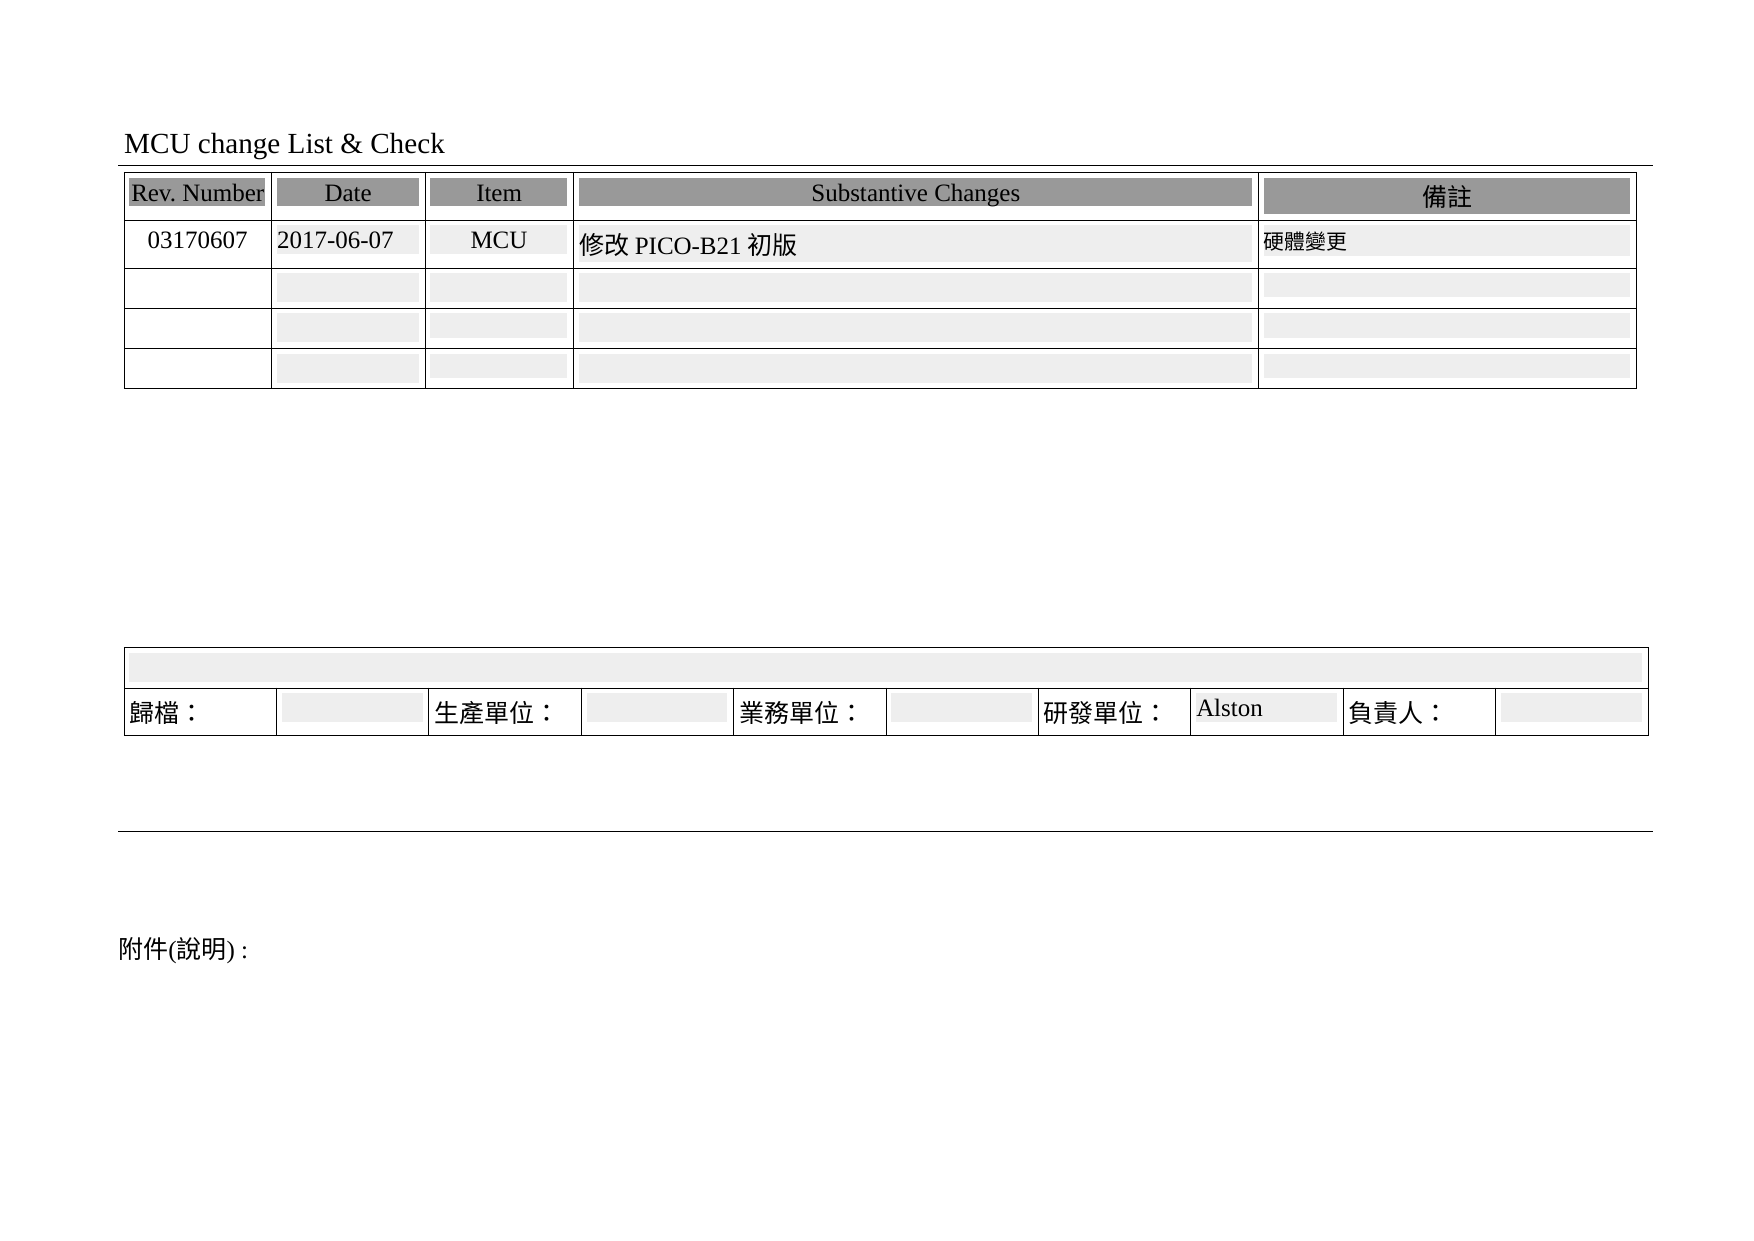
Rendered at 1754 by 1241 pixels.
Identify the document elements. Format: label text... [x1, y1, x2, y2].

table_cell MCU [426, 221, 573, 267]
table_header 備註 [1259, 173, 1636, 219]
table_cell [272, 349, 425, 388]
table_cell [1259, 309, 1636, 348]
table_cell [1259, 349, 1636, 388]
table_cell [887, 689, 1038, 735]
table_cell [125, 349, 271, 388]
table_cell 業務單位： [734, 689, 886, 735]
table_header Substantive Changes [574, 173, 1258, 219]
table_cell Alston [1191, 689, 1343, 735]
table_header [125, 648, 1648, 687]
table_cell [277, 689, 428, 735]
text 附件(說明) : [118, 929, 1636, 966]
table_cell [426, 269, 573, 308]
table_cell 研發單位： [1039, 689, 1190, 735]
table_cell [272, 309, 425, 348]
table_header Rev. Number [125, 173, 271, 219]
table_cell [1496, 689, 1648, 735]
table_header Item [426, 173, 573, 219]
table_header Date [272, 173, 425, 219]
table_cell [118, 832, 1653, 901]
table_cell [582, 689, 733, 735]
table_cell [574, 309, 1258, 348]
table_cell 負責人： [1344, 689, 1495, 735]
table_cell 生產單位： [429, 689, 581, 735]
table_cell [574, 269, 1258, 308]
table_cell [574, 349, 1258, 388]
table_cell [272, 269, 425, 308]
table_cell [125, 309, 271, 348]
table_cell [125, 269, 271, 308]
table_cell 硬體變更 [1259, 221, 1636, 267]
table_cell 歸檔： [125, 689, 276, 735]
table_cell 03170607 [125, 221, 271, 267]
table_cell [426, 349, 573, 388]
table_cell [1259, 269, 1636, 308]
table_cell [118, 166, 1653, 831]
table_header MCU change List & Check [118, 118, 1653, 165]
table_cell 修改 PICO-B21 初版 [574, 221, 1258, 267]
table_cell [426, 309, 573, 348]
table_cell 2017-06-07 [272, 221, 425, 267]
